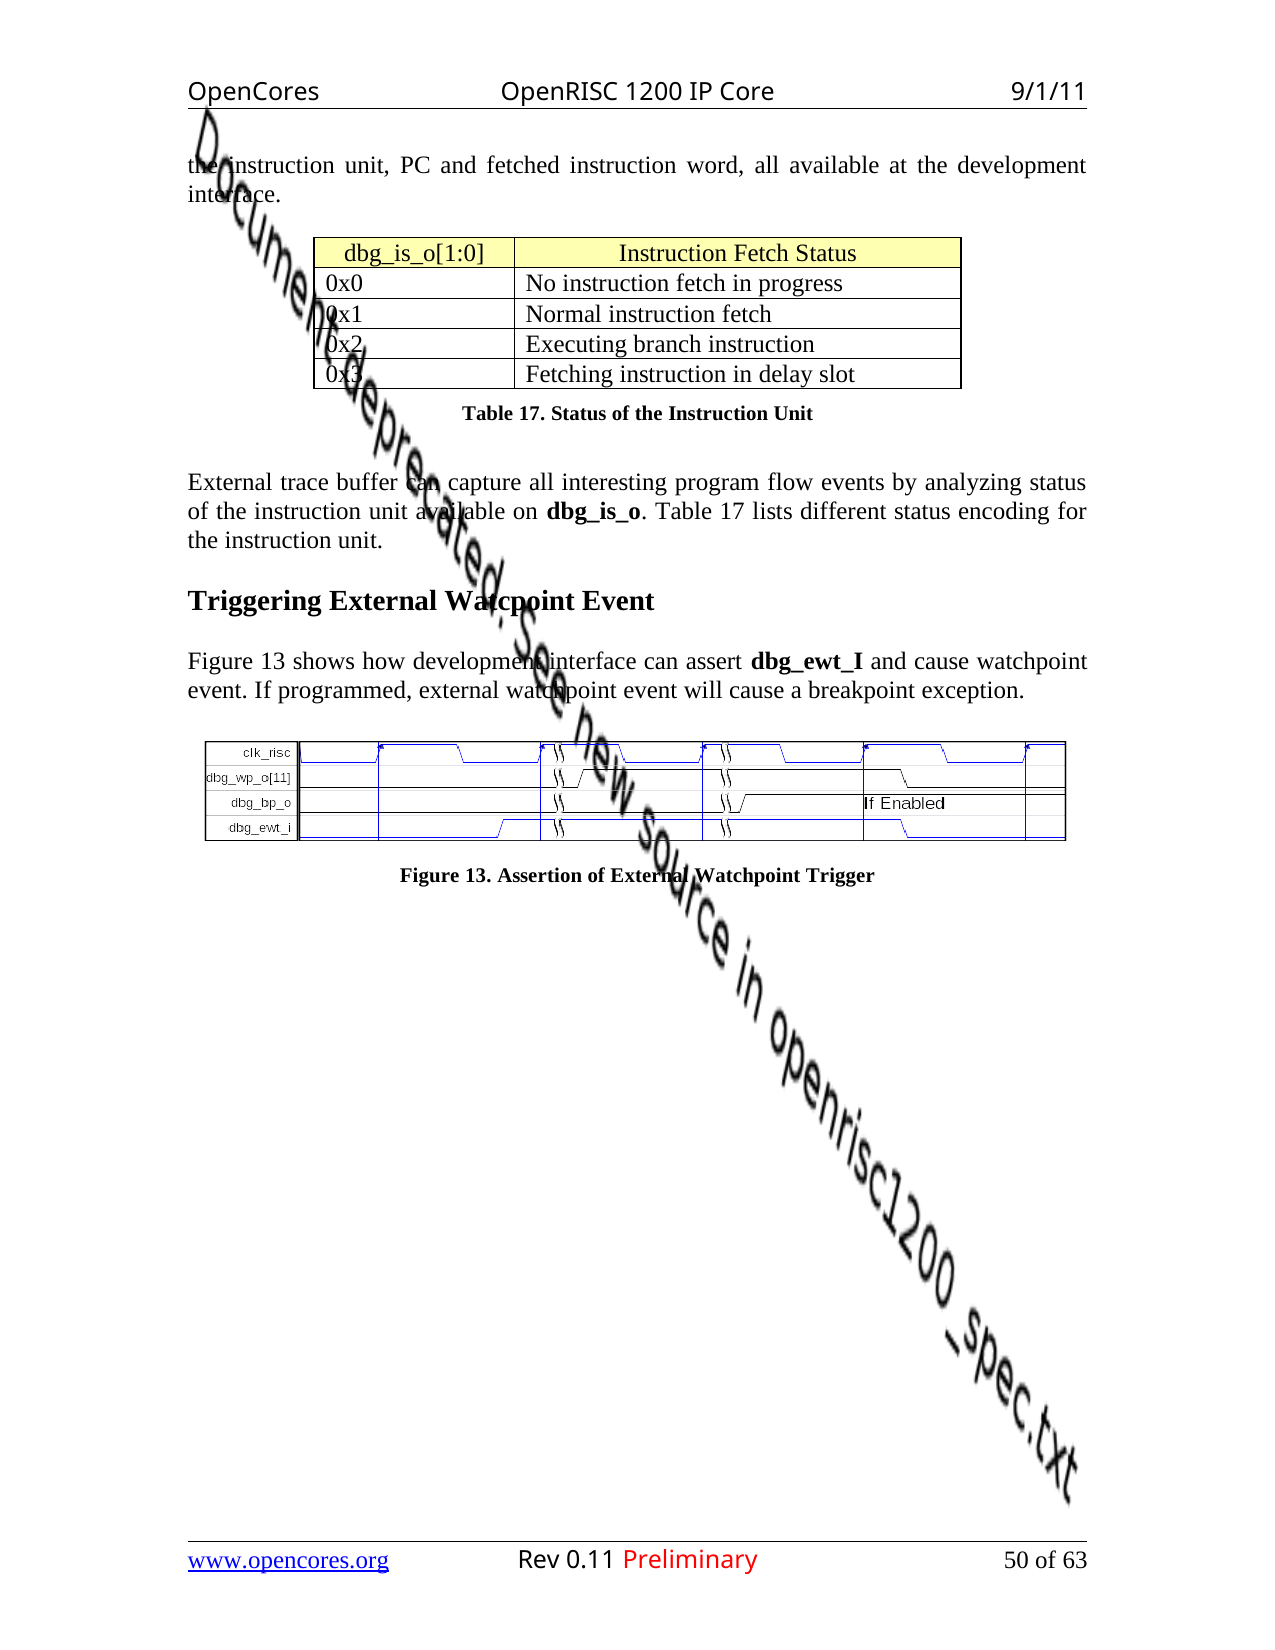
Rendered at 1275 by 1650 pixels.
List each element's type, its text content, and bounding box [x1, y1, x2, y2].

text Figure 13 shows how development interface can assert dbg_ewt_I and cause watchpoint event. If programmed, external watchpoint event will cause a breakpoint exception. [187, 646, 1087, 704]
table_cell No instruction fetch in progress [515, 268, 960, 297]
text External trace buffer can capture all interesting program flow events by analyzing status of the instruction unit available on dbg_is_o. Table 17 lists different status encoding for the instruction unit. [187, 467, 1087, 554]
table_cell Executing branch instruction [515, 329, 960, 358]
table_cell 0x1 [315, 299, 514, 327]
table_cell 0x3 [315, 359, 514, 388]
picture [187, 73, 1088, 1576]
table_cell 0x2 [315, 329, 514, 358]
text Table 17. Status of the Instruction Unit [187, 401, 1087, 425]
table_header Instruction Fetch Status [515, 238, 960, 267]
text Figure 13. Assertion of External Watchpoint Trigger [187, 862, 1087, 887]
table_header dbg_is_o[1:0] [315, 238, 514, 267]
picture [264, 1558, 269, 1567]
table_cell 0x0 [315, 268, 514, 297]
table_cell Fetching instruction in delay slot [515, 359, 960, 388]
table_cell Normal instruction fetch [515, 299, 960, 327]
subtitle Triggering External Watcpoint Event [187, 583, 1087, 617]
text the instruction unit, PC and fetched instruction word, all available at the development interface. [187, 150, 1087, 208]
